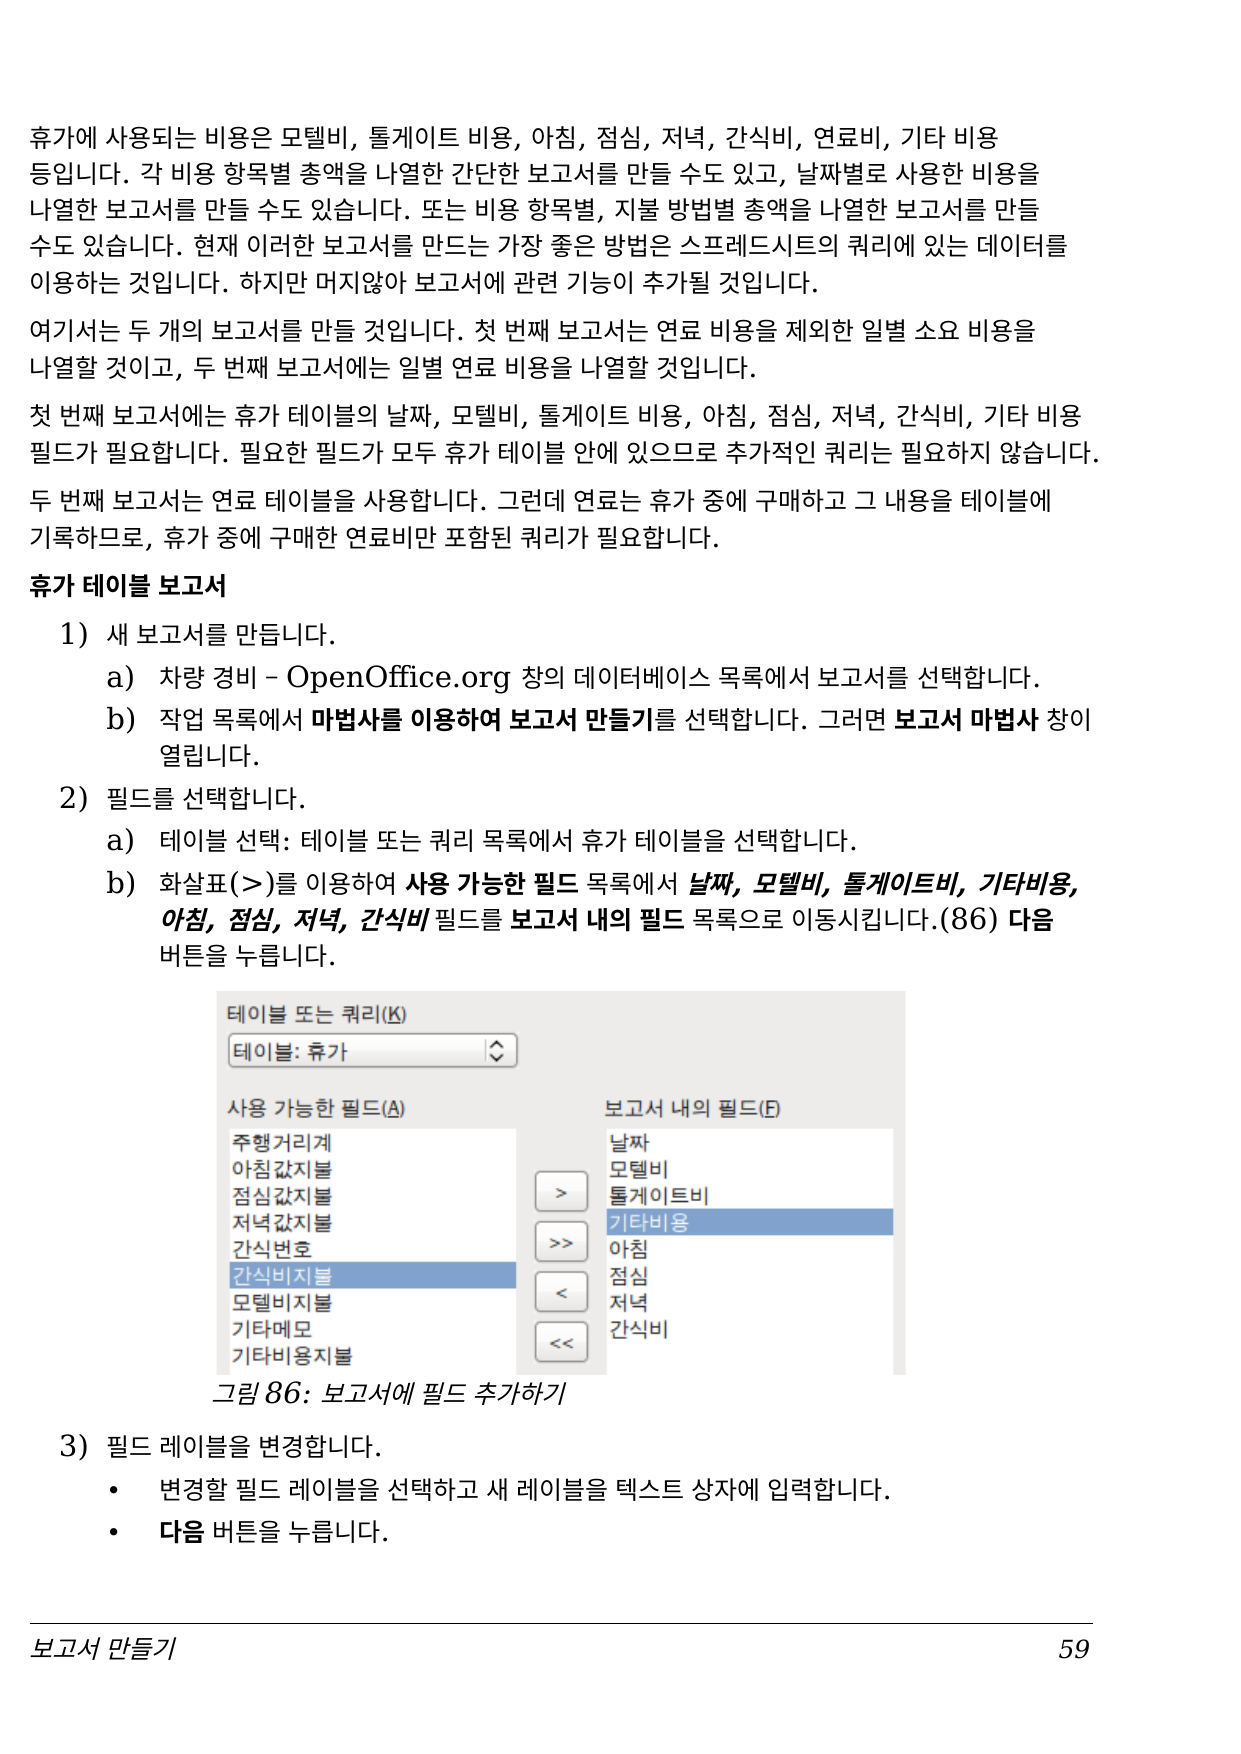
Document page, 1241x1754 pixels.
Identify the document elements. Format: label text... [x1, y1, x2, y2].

list 화살표(>)를 이용하여 사용 가능한 필드 목록에서 날짜, 모텔비, 톨게이트비, 기타비용, 아침, 점심, 저녁, 간식비 필드를 보고서 내의 필드 목록으로 이동시킵니다.(그림 86) 다음 버튼을 누릅니다. [106, 864, 1093, 973]
list 테이블 선택: 테이블 또는 쿼리 목록에서 휴가 테이블을 선택합니다. [106, 822, 1093, 858]
text 두 번째 보고서는 연료 테이블을 사용합니다. 그런데 연료는 휴가 중에 구매하고 그 내용을 테이블에 기록하므로, 휴가 중에 구매한 연료비만 포함된 쿼리가 필요합니다. [29, 482, 1093, 554]
list 필드 레이블을 변경합니다. [88, 1428, 1093, 1464]
text 휴가에 사용되는 비용은 모텔비, 톨게이트 비용, 아침, 점심, 저녁, 간식비, 연료비, 기타 비용 등입니다. 각 비용 항목별 총액을 나열한 간단한 보고서를 만들 수도 있고, 날짜별로 사용한 비용을 나열한 보고서를 만들 수도 있습니다. 또는 비용 항목별, 지불 방법별 총액을 나열한 보고서를 만들 수도 있습니다. 현재 이러한 보고서를 만드는 가장 좋은 방법은 스프레드시트의 쿼리에 있는 데이터를 이용하는 것입니다. 하지만 머지않아 보고서에 관련 기능이 추가될 것입니다. [29, 118, 1093, 299]
text 그림 86: 보고서에 필드 추가하기 [211, 992, 911, 1411]
list 작업 목록에서 마법사를 이용하여 보고서 만들기를 선택합니다. 그러면 보고서 마법사 창이 열립니다. [106, 701, 1093, 773]
list 변경할 필드 레이블을 선택하고 새 레이블을 텍스트 상자에 입력합니다. [106, 1470, 1093, 1507]
text 첫 번째 보고서에는 휴가 테이블의 날짜, 모텔비, 톨게이트 비용, 아침, 점심, 저녁, 간식비, 기타 비용 필드가 필요합니다. 필요한 필드가 모두 휴가 테이블 안에 있으므로 추가적인 쿼리는 필요하지 않습니다. [29, 397, 1093, 469]
picture [216, 991, 906, 1375]
list 다음 버튼을 누릅니다. [106, 1513, 1093, 1549]
text 여기서는 두 개의 보고서를 만들 것입니다. 첫 번째 보고서는 연료 비용을 제외한 일별 소요 비용을 나열할 것이고, 두 번째 보고서에는 일별 연료 비용을 나열할 것입니다. [29, 312, 1093, 384]
text 휴가 테이블 보고서 [29, 567, 1093, 603]
list 차량 경비 – OpenOffice.org 창의 데이터베이스 목록에서 보고서를 선택합니다. [106, 658, 1093, 694]
list 새 보고서를 만듭니다. [88, 616, 1093, 652]
list 필드를 선택합니다. [88, 779, 1093, 816]
